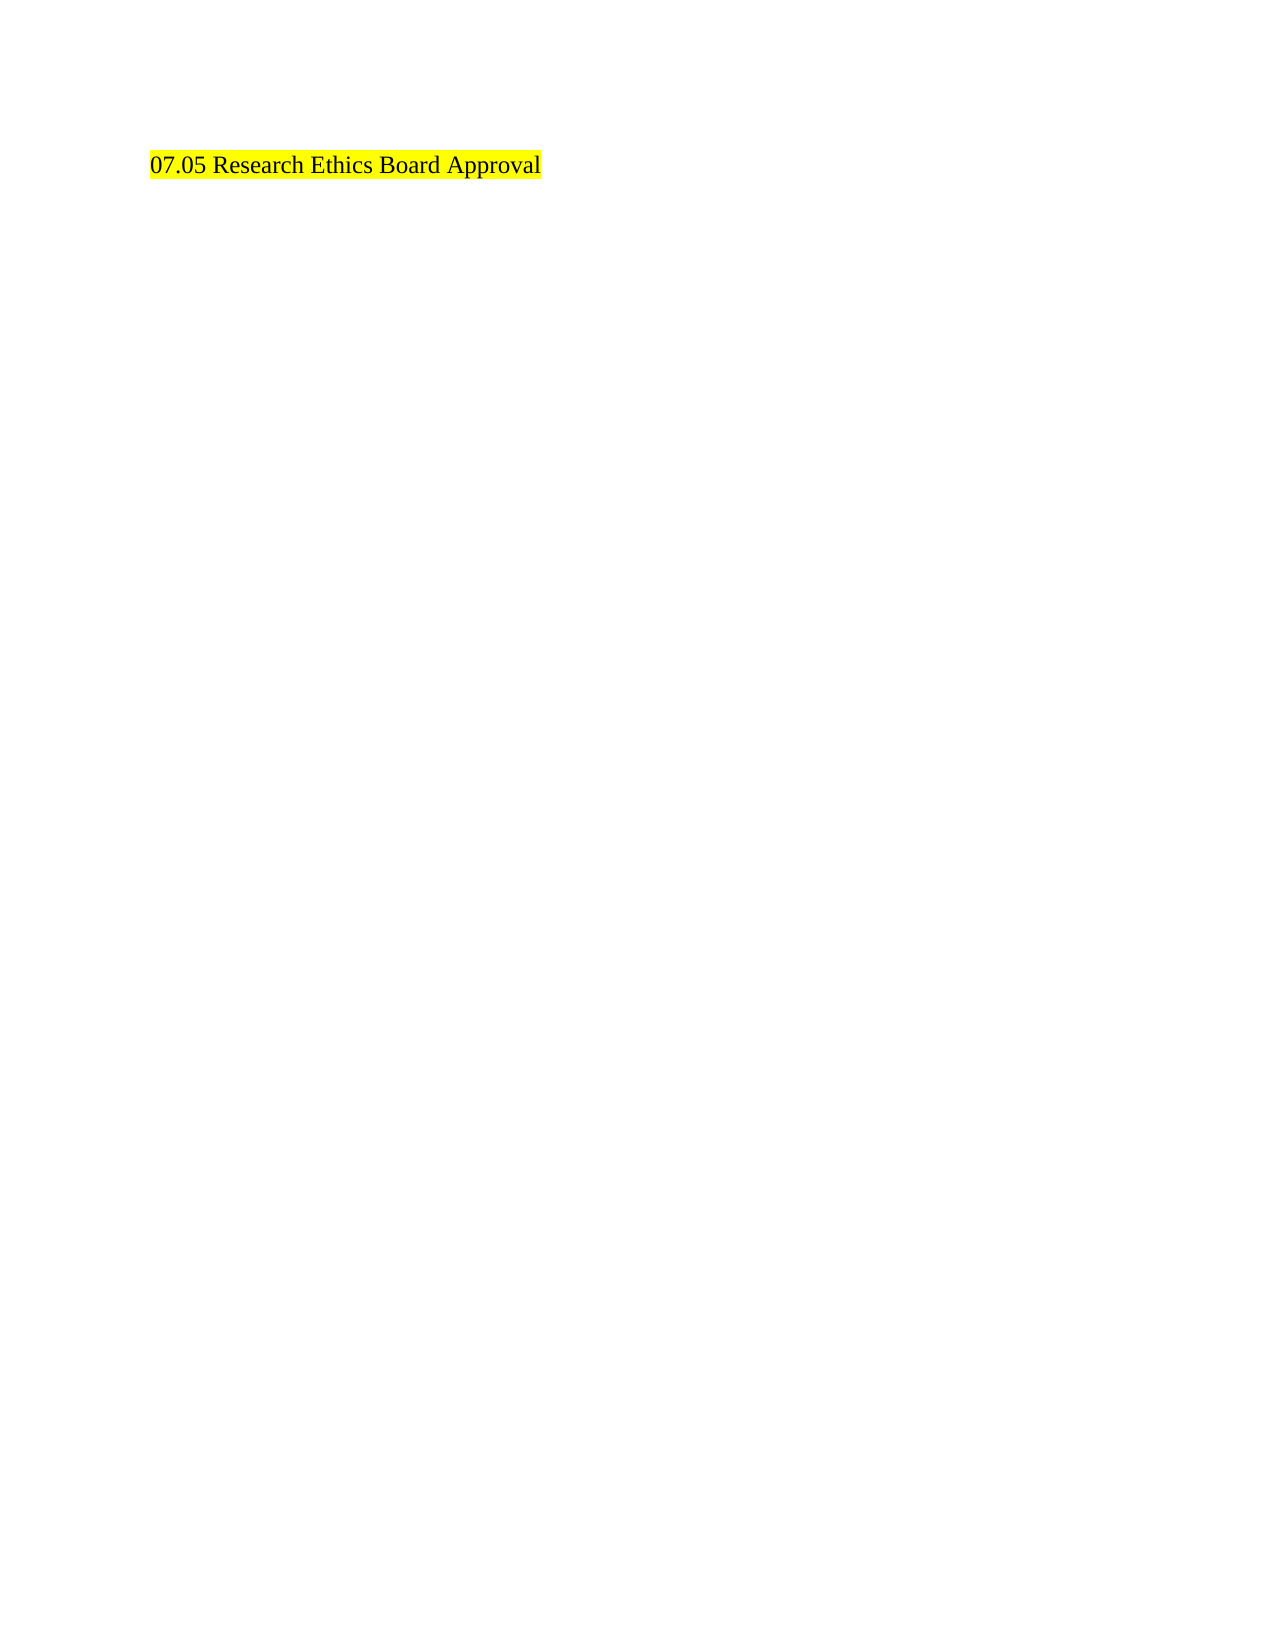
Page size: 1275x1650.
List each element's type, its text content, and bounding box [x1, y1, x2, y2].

text 07.05 Research Ethics Board Approval [150, 150, 1125, 179]
